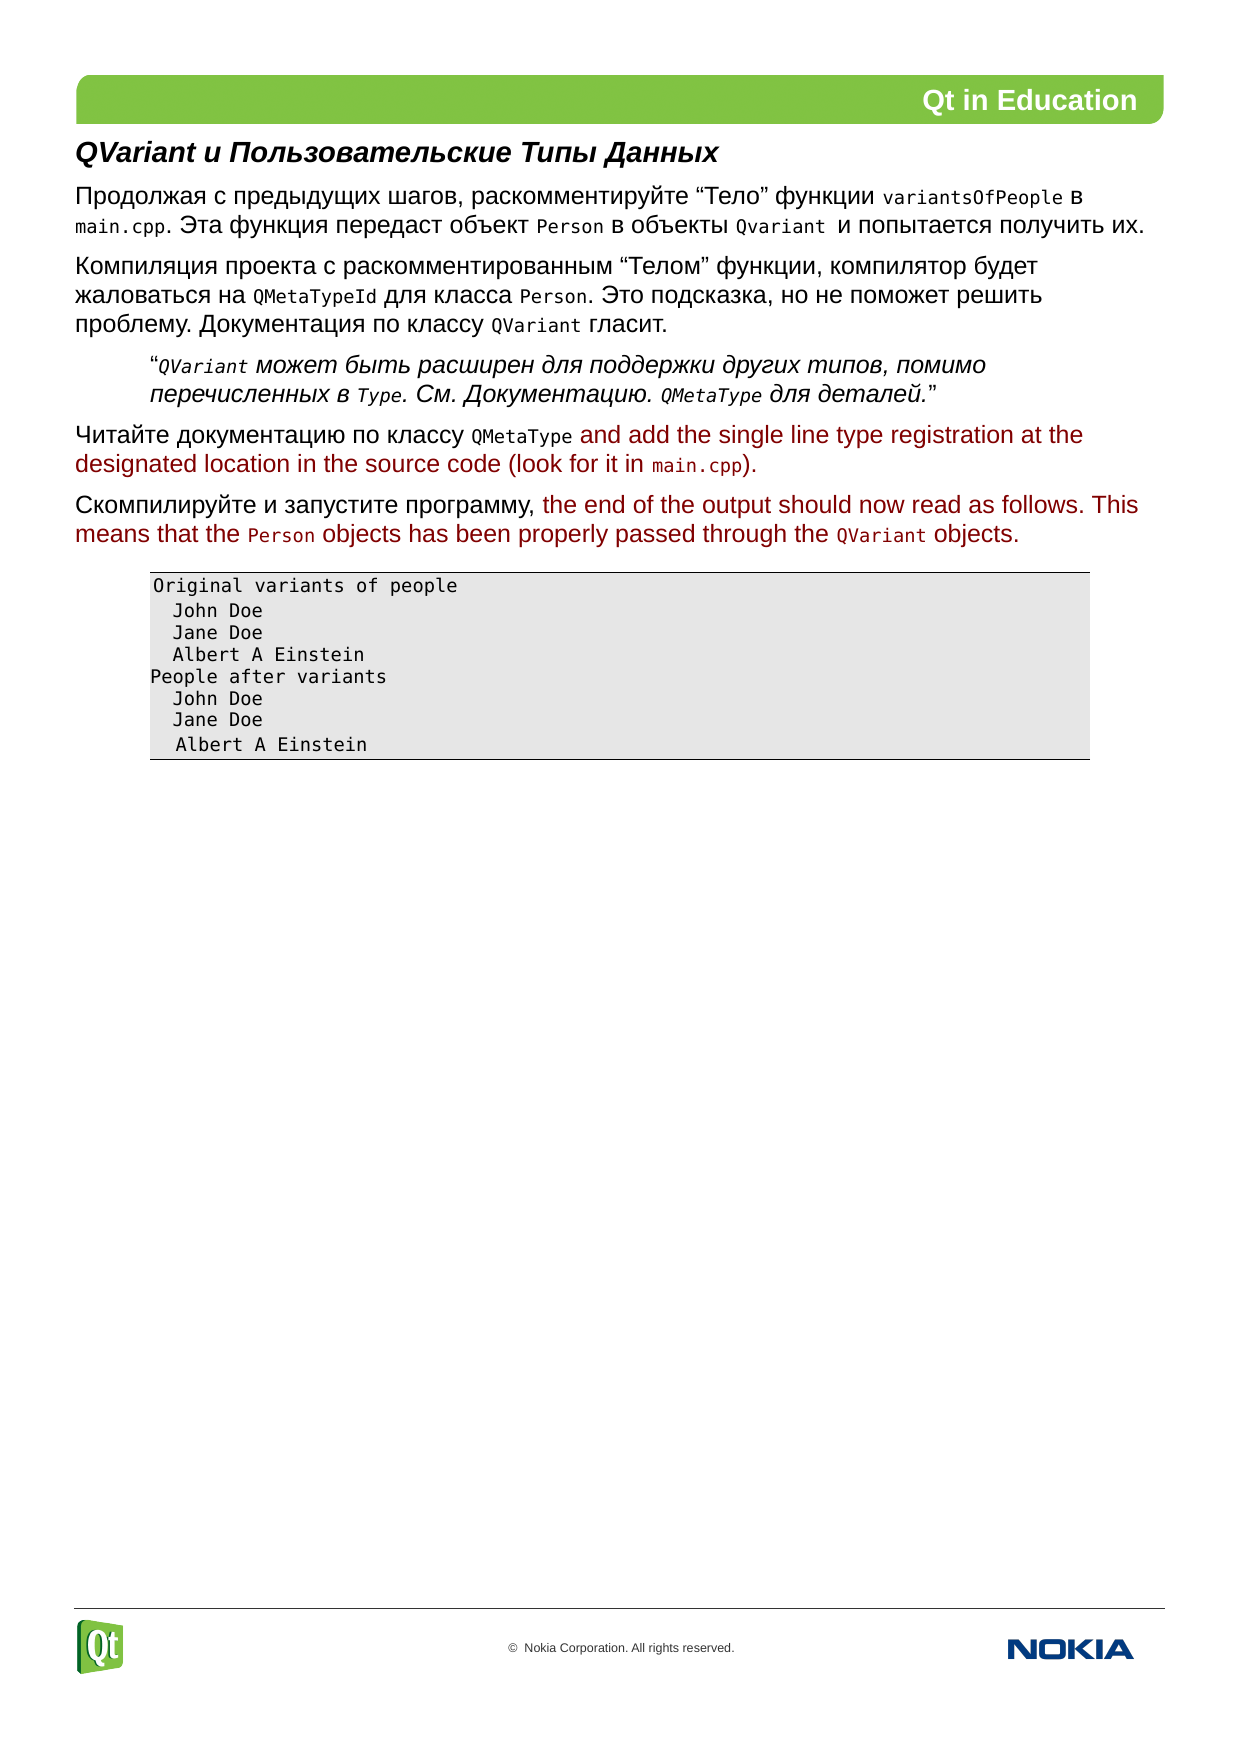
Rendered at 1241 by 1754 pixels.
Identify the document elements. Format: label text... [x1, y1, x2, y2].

text Albert A Einstein [150, 644, 1090, 666]
text John Doe [150, 600, 1090, 622]
picture [978, 1610, 1164, 1688]
text Скомпилируйте и запустите программу, the end of the output should now read as follows. This means that the Person objects has been properly passed through the QVariant objects. [75, 490, 1165, 547]
text People after variants [150, 666, 1090, 687]
text Читайте документацию по классу QMetaType and add the single line type registration at the designated location in the source code (look for it in main.cpp). [75, 420, 1165, 477]
text Компиляция проекта с раскомментированным “Телом” функции, компилятор будет жаловаться на QMetaTypeId для класса Person. Это подсказка, но не поможет решить проблему. Документация по классу QVariant гласит. [75, 251, 1165, 337]
subtitle QVariant и Пользовательские Типы Данных [75, 135, 1165, 168]
text Original variants of people [150, 573, 1090, 600]
text “QVariant может быть расширен для поддержки других типов, помимо перечисленных в Type. См. Документацию. QMetaType для деталей.” [150, 350, 1090, 407]
text Продолжая с предыдущих шагов, раскомментируйте “Тело” функции variantsOfPeople в main.cpp. Эта функция передаст объект Person в объекты Qvariant и попытается получить их. [75, 181, 1165, 238]
text Albert A Einstein [150, 731, 1090, 759]
picture [76, 75, 1164, 124]
picture [73, 1615, 127, 1679]
text John Doe [150, 687, 1090, 709]
text Jane Doe [150, 622, 1090, 644]
text Jane Doe [150, 709, 1090, 731]
